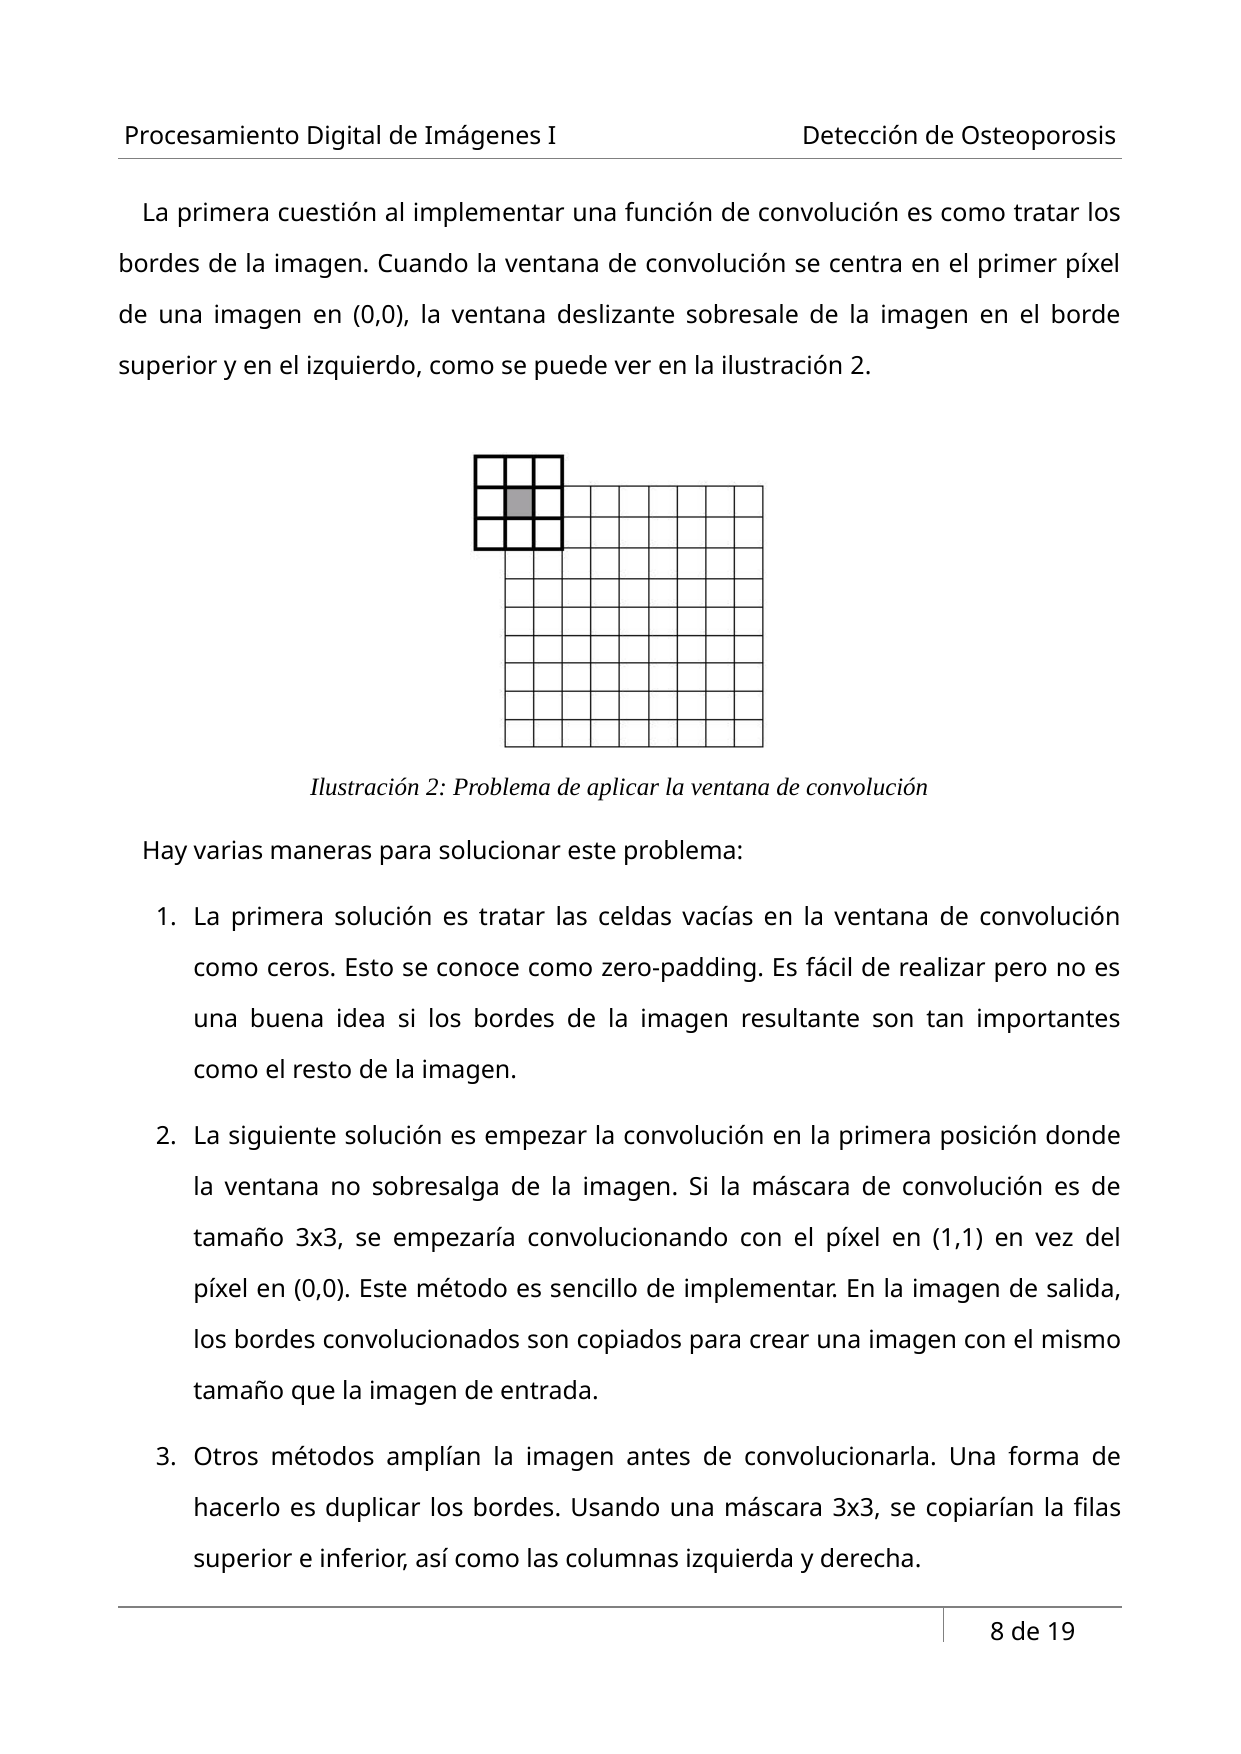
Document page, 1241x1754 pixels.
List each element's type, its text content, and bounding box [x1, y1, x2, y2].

picture [470, 452, 770, 755]
text Ilustración 2: Problema de aplicar la ventana de convolución [280, 452, 960, 801]
text Hay varias maneras para solucionar este problema: [118, 414, 1122, 867]
list La siguiente solución es empezar la convolución en la primera posición donde la ventana no sobresalga de la imagen. Si la máscara de convolución es de tamaño 3x3, se empezaría convolucionando con el píxel en (1,1) en vez del píxel en (0,0). Este método es sencillo de implementar. En la imagen de salida, los bordes convolucionados son copiados para crear una imagen con el mismo tamaño que la imagen de entrada. [156, 1117, 1122, 1407]
text [264, 407, 977, 810]
list Otros métodos amplían la imagen antes de convolucionarla. Una forma de hacerlo es duplicar los bordes. Usando una máscara 3x3, se copiarían la filas superior e inferior, así como las columnas izquierda y derecha. [156, 1438, 1122, 1574]
list La primera solución es tratar las celdas vacías en la ventana de convolución como ceros. Esto se conoce como zero-padding. Es fácil de realizar pero no es una buena idea si los bordes de la imagen resultante son tan importantes como el resto de la imagen. [156, 898, 1122, 1086]
text La primera cuestión al implementar una función de convolución es como tratar los bordes de la imagen. Cuando la ventana de convolución se centra en el primer píxel de una imagen en (0,0), la ventana deslizante sobresale de la imagen en el borde superior y en el izquierdo, como se puede ver en la ilustración 2. [118, 195, 1122, 382]
